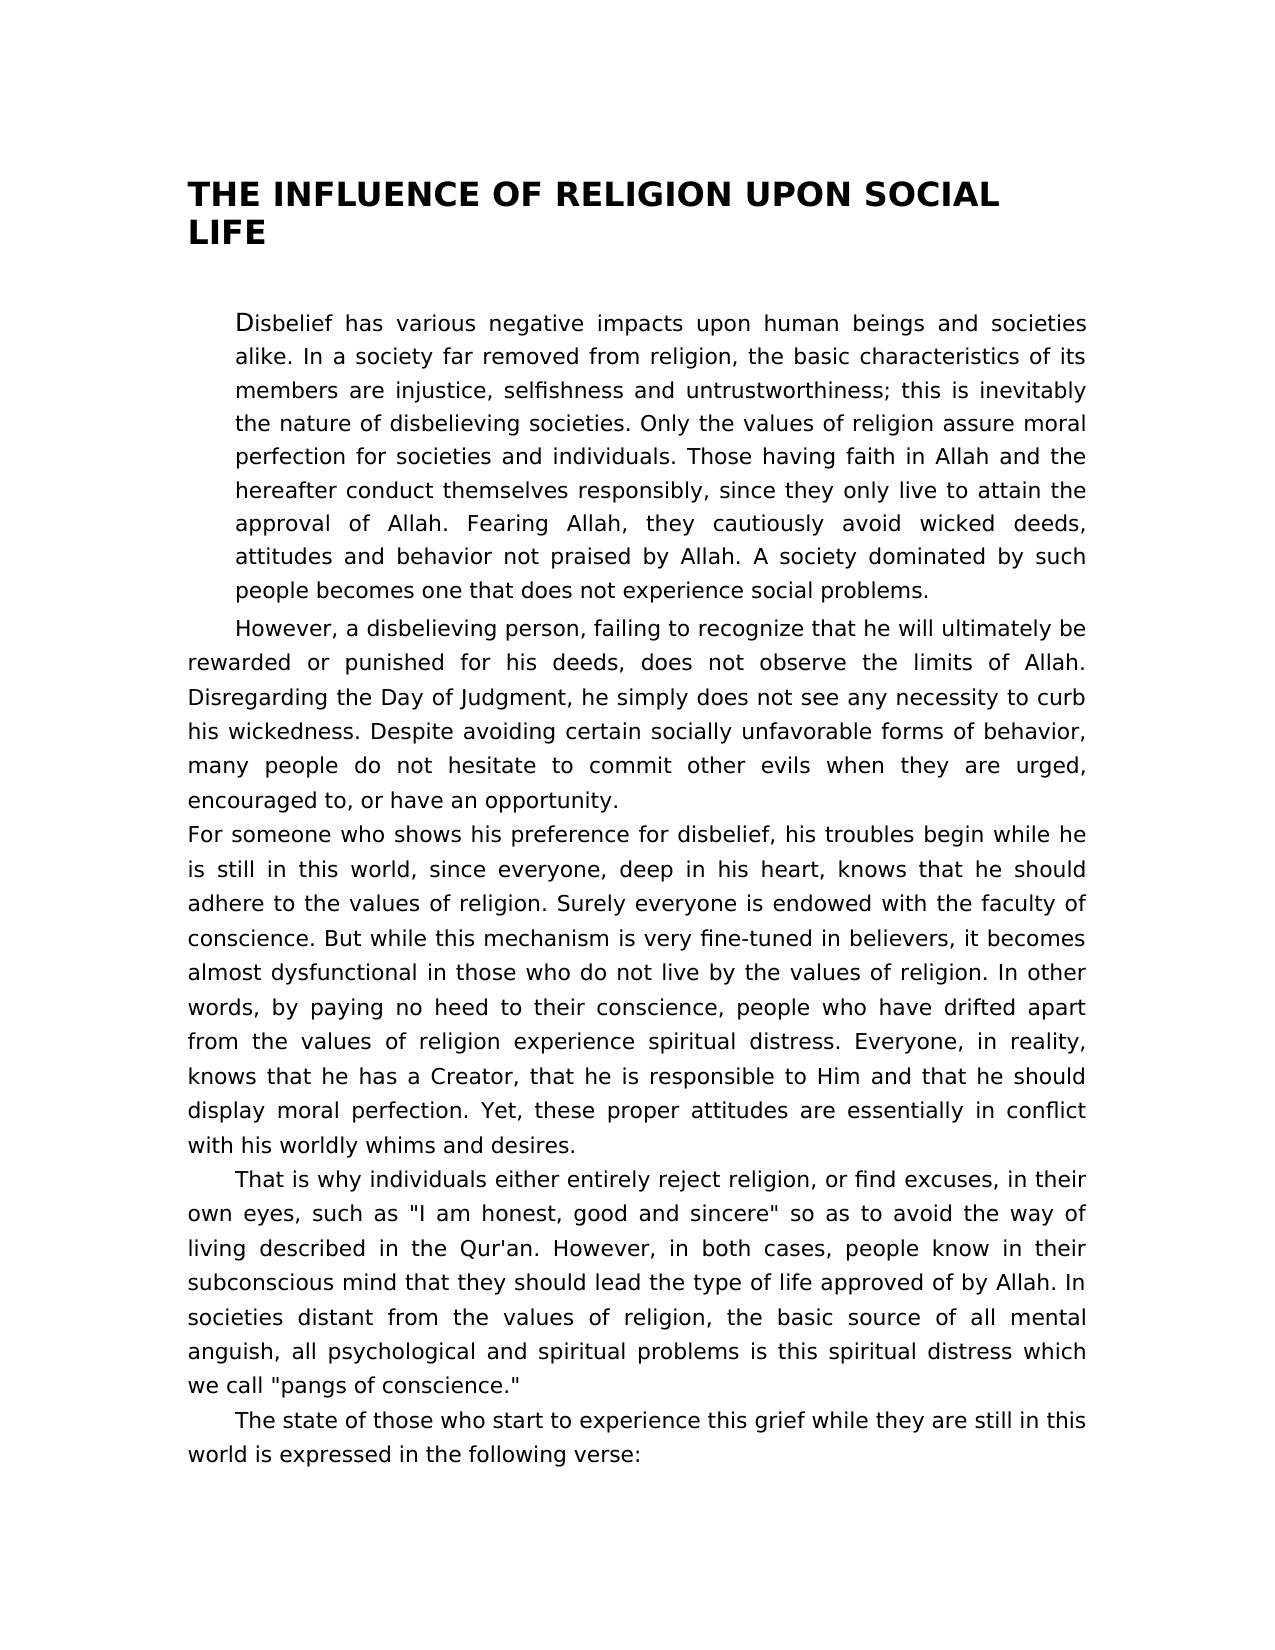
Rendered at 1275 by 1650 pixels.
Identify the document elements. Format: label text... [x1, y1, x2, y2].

text That is why individuals either entirely reject religion, or find excuses, in their own eyes, such as "I am honest, good and sincere" so as to avoid the way of living described in the Qur'an. However, in both cases, people know in their subconscious mind that they should lead the type of life approved of by Allah. In societies distant from the values of religion, the basic source of all mental anguish, all psychological and spiritual problems is this spiritual distress which we call "pangs of conscience." [187, 1160, 1087, 1401]
text Disbelief has various negative impacts upon human beings and societies alike. In a society far removed from religion, the basic characteristics of its members are injustice, selfishness and untrustworthiness; this is inevitably the nature of disbelieving societies. Only the values of religion assure moral perfection for societies and individuals. Those having faith in Allah and the hereafter conduct themselves responsibly, since they only live to attain the approval of Allah. Fearing Allah, they cautiously avoid wicked deeds, attitudes and behavior not praised by Allah. A society dominated by such people becomes one that does not experience social problems. [235, 305, 1087, 605]
text For someone who shows his preference for disbelief, his troubles begin while he is still in this world, since everyone, deep in his heart, knows that he should adhere to the values of religion. Surely everyone is endowed with the faculty of conscience. But while this mechanism is very fine-tuned in believers, it becomes almost dysfunctional in those who do not live by the values of religion. In other words, by paying no heed to their conscience, people who have drifted apart from the values of religion experience spiritual distress. Everyone, in reality, knows that he has a Creator, that he is responsible to Him and that he should display moral perfection. Yet, these proper attitudes are essentially in conflict with his worldly whims and desires. [187, 815, 1087, 1160]
text However, a disbelieving person, failing to recognize that he will ultimately be rewarded or punished for his deeds, does not observe the limits of Allah. Disregarding the Day of Judgment, he simply does not see any necessity to curb his wickedness. Despite avoiding certain socially unfavorable forms of behavior, many people do not hesitate to commit other evils when they are urged, encouraged to, or have an opportunity. [187, 609, 1087, 815]
text The state of those who start to experience this grief while they are still in this world is expressed in the following verse: [187, 1401, 1087, 1469]
subtitle THE INFLUENCE OF RELIGION UPON SOCIAL LIFE [187, 175, 1087, 253]
